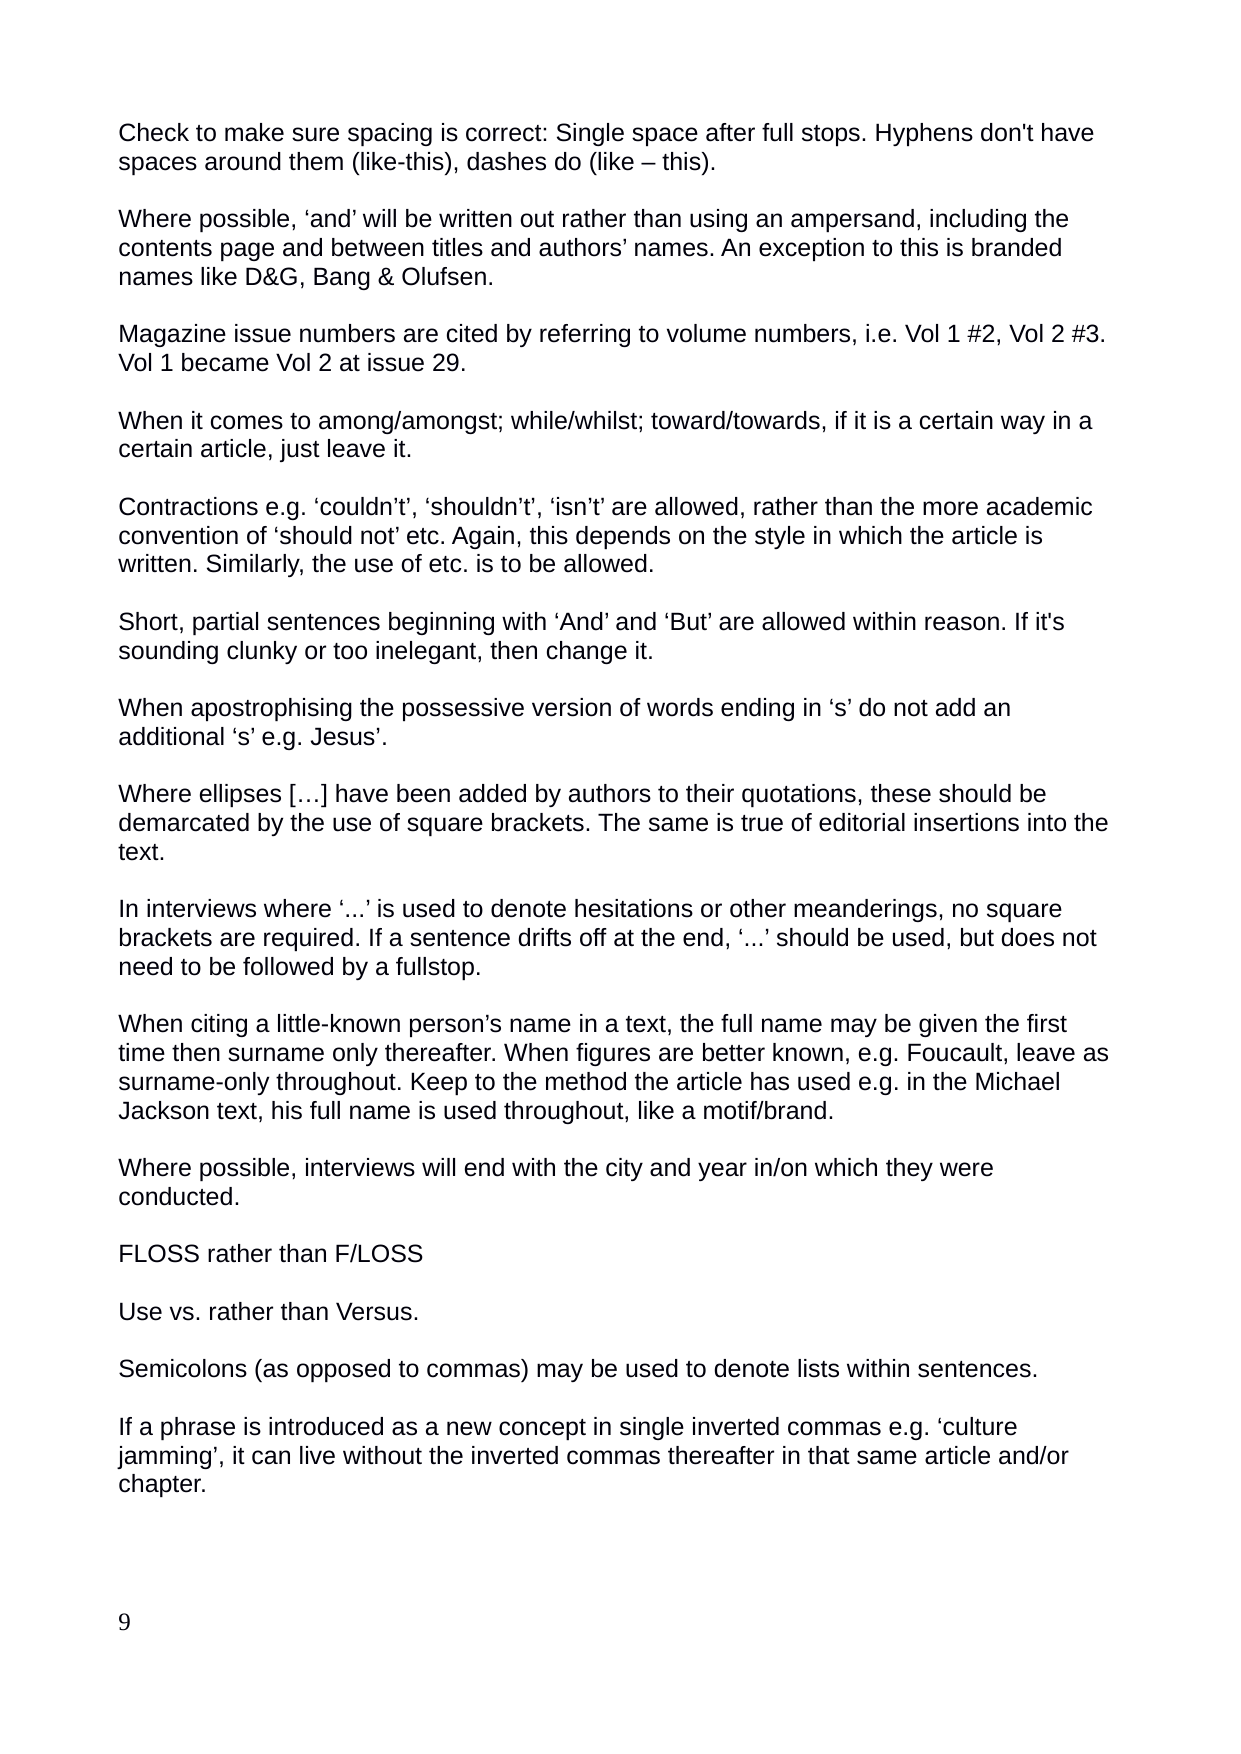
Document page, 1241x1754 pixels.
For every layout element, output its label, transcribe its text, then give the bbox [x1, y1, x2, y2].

text FLOSS rather than F/LOSS [118, 1239, 1122, 1268]
text Magazine issue numbers are cited by referring to volume numbers, i.e. Vol 1 #2, Vol 2 #3. Vol 1 became Vol 2 at issue 29. [118, 319, 1122, 377]
text Short, partial sentences beginning with ‘And’ and ‘But’ are allowed within reason. If it's sounding clunky or too inelegant, then change it. [118, 607, 1122, 664]
text When it comes to among/amongst; while/whilst; toward/towards, if it is a certain way in a certain article, just leave it. [118, 406, 1122, 463]
text Contractions e.g. ‘couldn’t’, ‘shouldn’t’, ‘isn’t’ are allowed, rather than the more academic convention of ‘should not’ etc. Again, this depends on the style in which the article is written. Similarly, the use of etc. is to be allowed. [118, 492, 1122, 578]
text Use vs. rather than Versus. [118, 1297, 1122, 1326]
text Where possible, ‘and’ will be written out rather than using an ampersand, including the contents page and between titles and authors’ names. An exception to this is branded names like D&G, Bang & Olufsen. [118, 204, 1122, 291]
text If a phrase is introduced as a new concept in single inverted commas e.g. ‘culture jamming’, it can live without the inverted commas thereafter in that same article and/or chapter. [118, 1412, 1122, 1498]
text In interviews where ‘...’ is used to denote hesitations or other meanderings, no square brackets are required. If a sentence drifts off at the end, ‘...’ should be used, but does not need to be followed by a fullstop. [118, 894, 1122, 981]
text Check to make sure spacing is correct: Single space after full stops. Hyphens don't have spaces around them (like-this), dashes do (like – this). [118, 118, 1122, 176]
text Where ellipses […] have been added by authors to their quotations, these should be demarcated by the use of square brackets. The same is true of editorial insertions into the text. [118, 779, 1122, 866]
text Where possible, interviews will end with the city and year in/on which they were conducted. [118, 1153, 1122, 1211]
text When apostrophising the possessive version of words ending in ‘s’ do not add an additional ‘s’ e.g. Jesus’. [118, 693, 1122, 751]
text Semicolons (as opposed to commas) may be used to denote lists within sentences. [118, 1354, 1122, 1383]
text When citing a little-known person’s name in a text, the full name may be given the first time then surname only thereafter. When figures are better known, e.g. Foucault, leave as surname-only throughout. Keep to the method the article has used e.g. in the Michael Jackson text, his full name is used throughout, like a motif/brand. [118, 1009, 1122, 1124]
